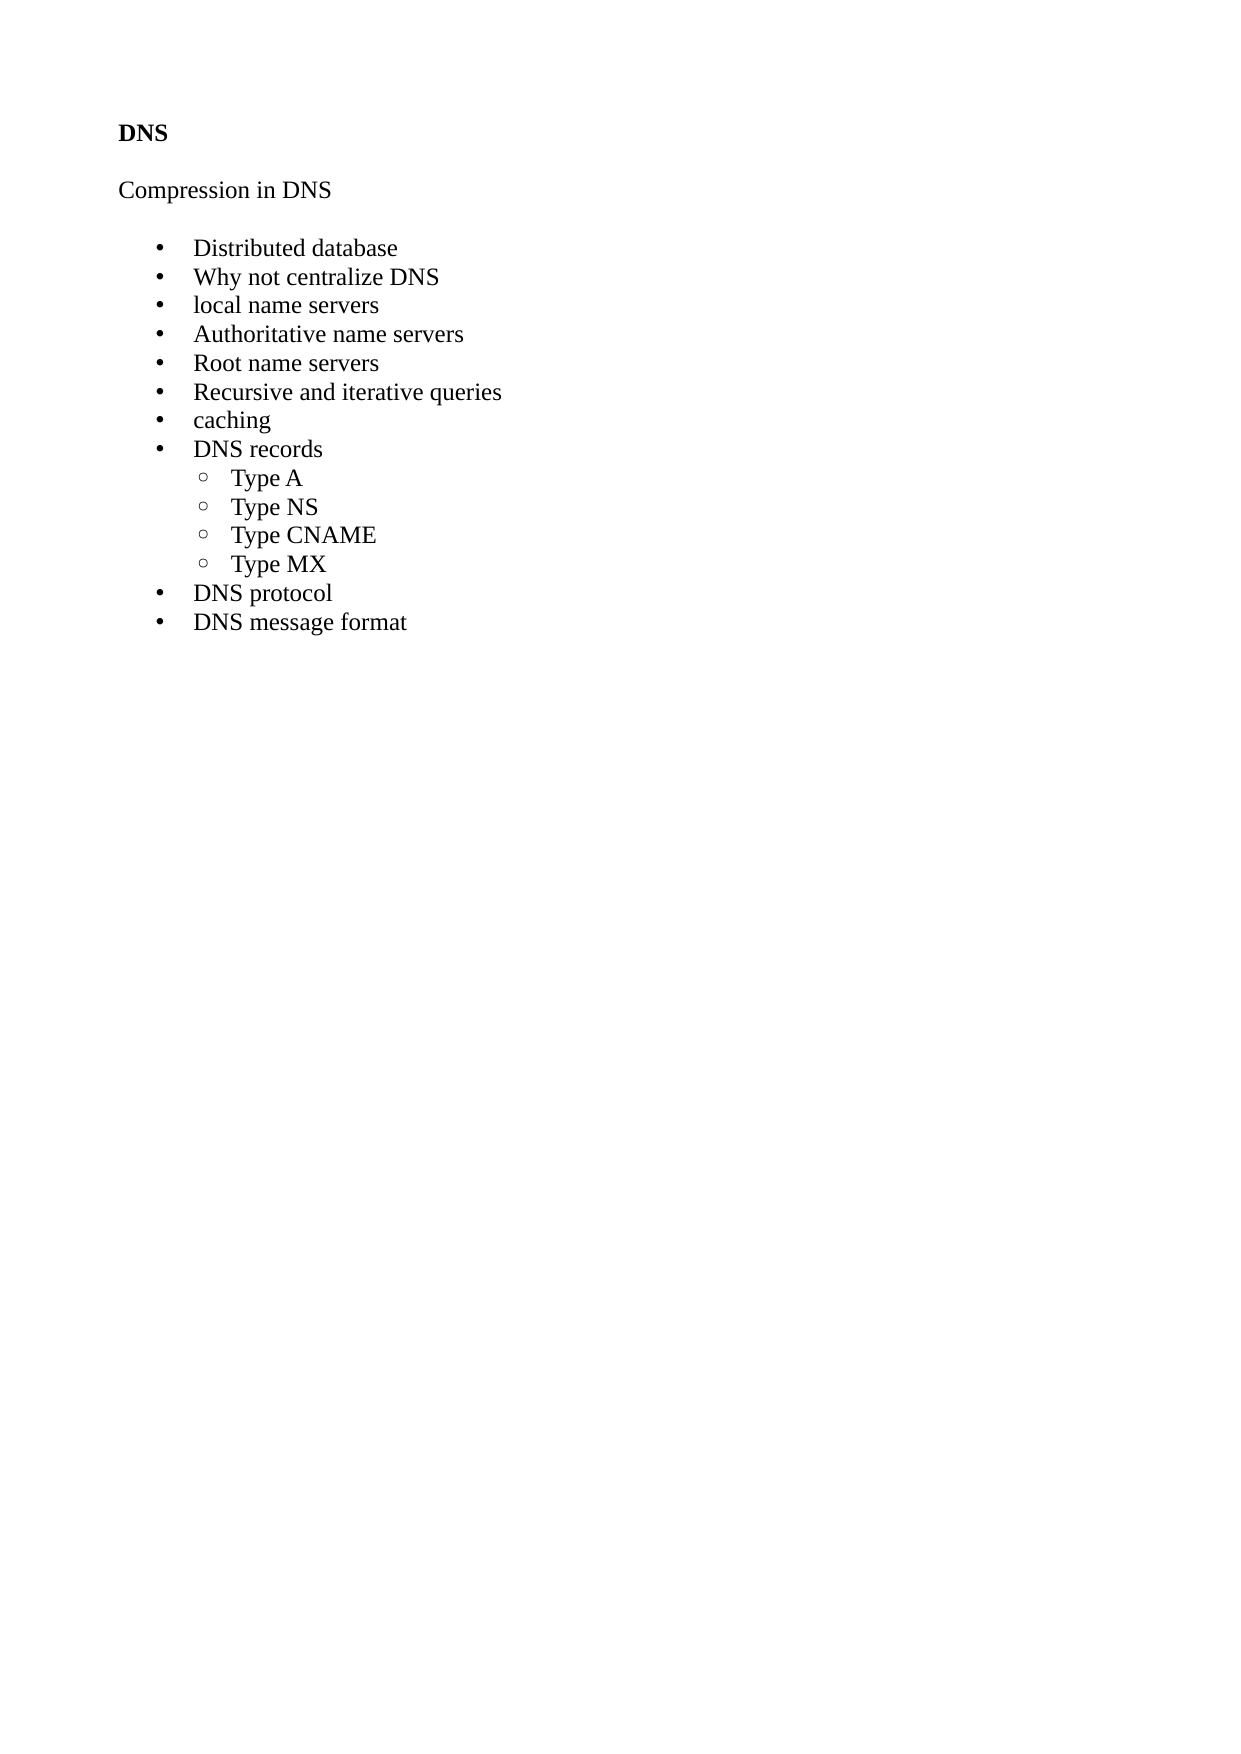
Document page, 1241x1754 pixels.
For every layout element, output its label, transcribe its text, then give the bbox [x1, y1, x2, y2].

list Recursive and iterative queries [156, 377, 1122, 406]
list Type MX [193, 549, 1122, 578]
text DNS [118, 118, 1122, 147]
list Type CNAME [193, 521, 1122, 549]
list Distributed database [156, 233, 1122, 262]
list DNS message format [156, 607, 1122, 636]
list Root name servers [156, 348, 1122, 377]
list Type NS [193, 492, 1122, 521]
list caching [156, 406, 1122, 434]
text Compression in DNS [118, 176, 1122, 204]
list Why not centralize DNS [156, 262, 1122, 291]
list DNS protocol [156, 578, 1122, 607]
list Authoritative name servers [156, 319, 1122, 348]
list local name servers [156, 291, 1122, 319]
list DNS records [156, 434, 1122, 463]
list Type A [193, 463, 1122, 492]
